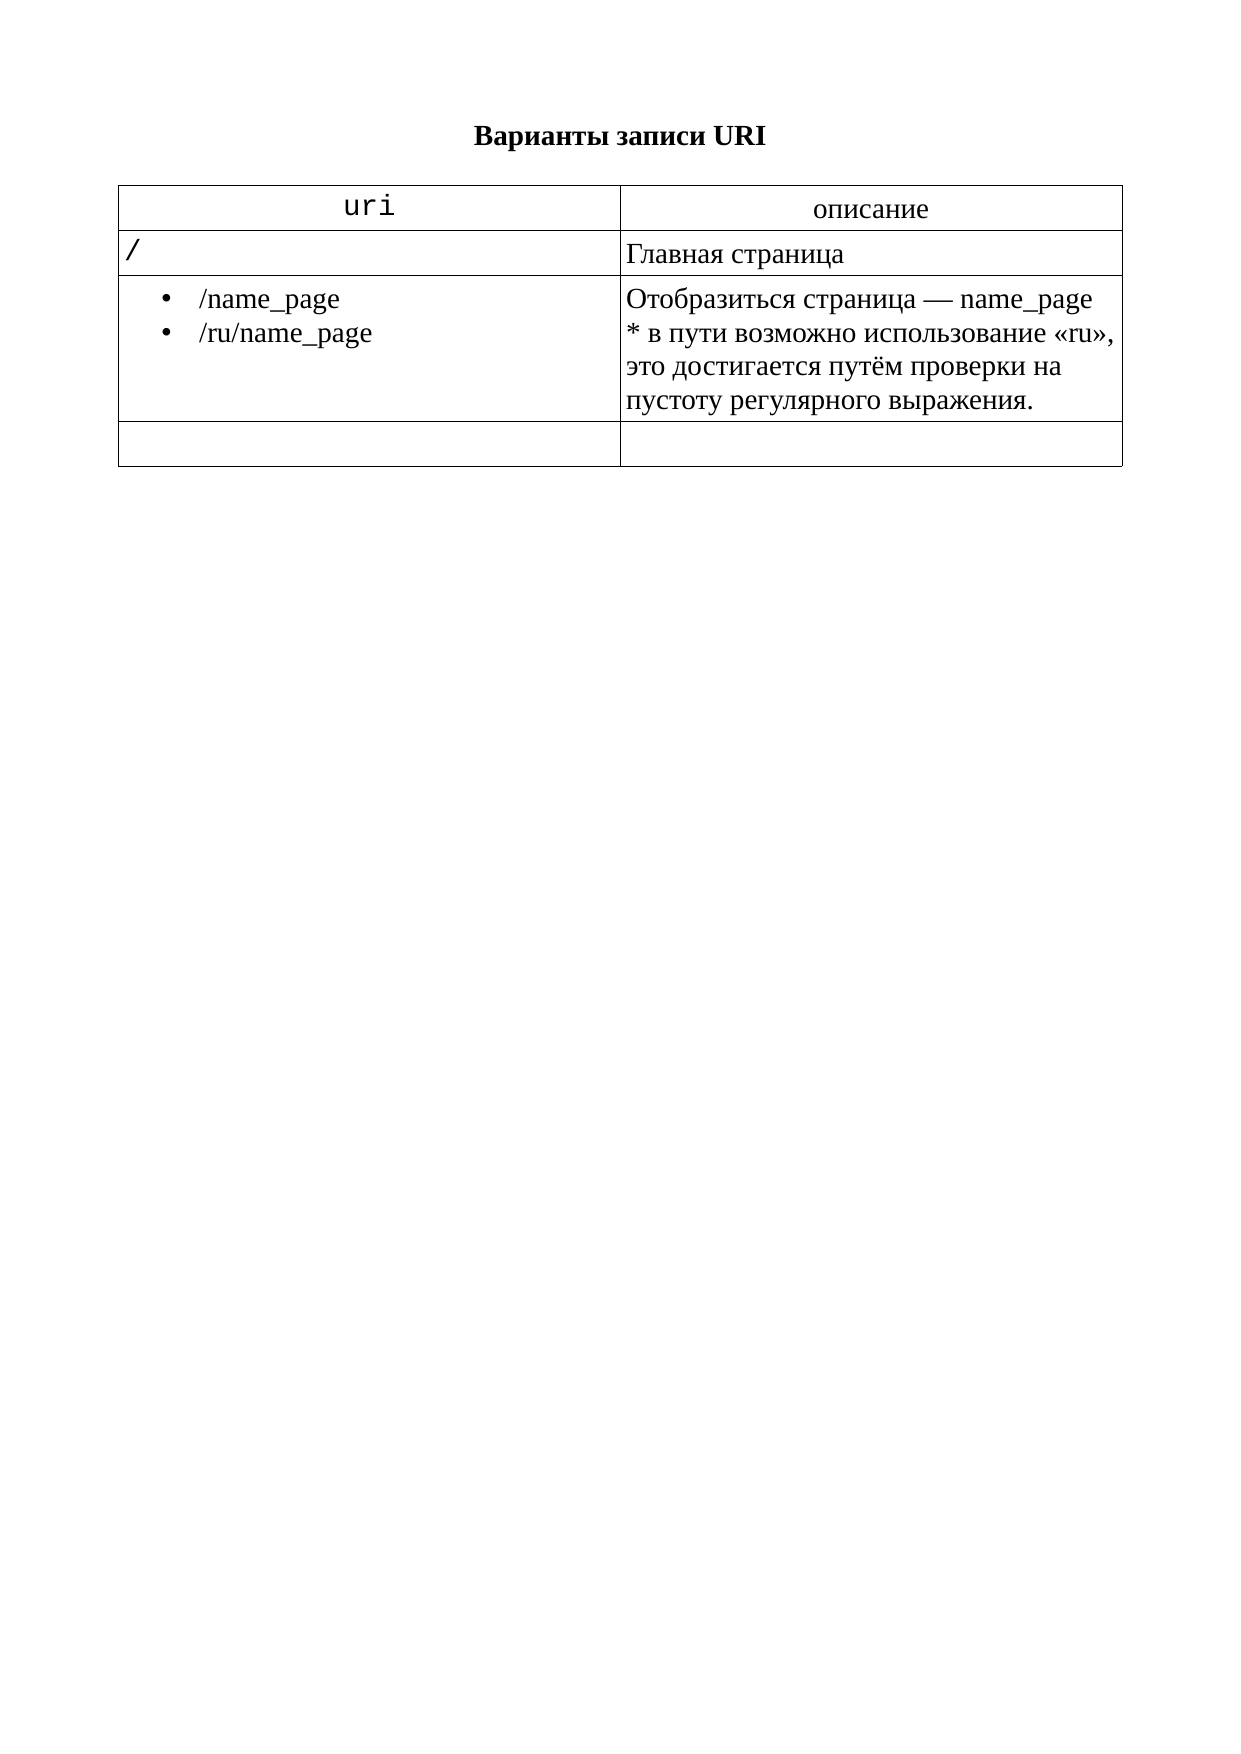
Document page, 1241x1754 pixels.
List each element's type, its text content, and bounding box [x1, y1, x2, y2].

table_header описание [621, 186, 1122, 230]
table_header uri [119, 186, 620, 230]
table_cell [621, 422, 1122, 466]
table_cell Отобразиться страница — name_page * в пути возможно использование «ru», это достигается путём проверки на пустоту регулярного выражения. [621, 276, 1122, 421]
text Варианты записи URI [118, 118, 1122, 152]
table_cell /name_page /ru/name_page [119, 276, 620, 421]
table_cell [119, 422, 620, 466]
table_cell / [119, 231, 620, 275]
table_cell Главная страница [621, 231, 1122, 275]
